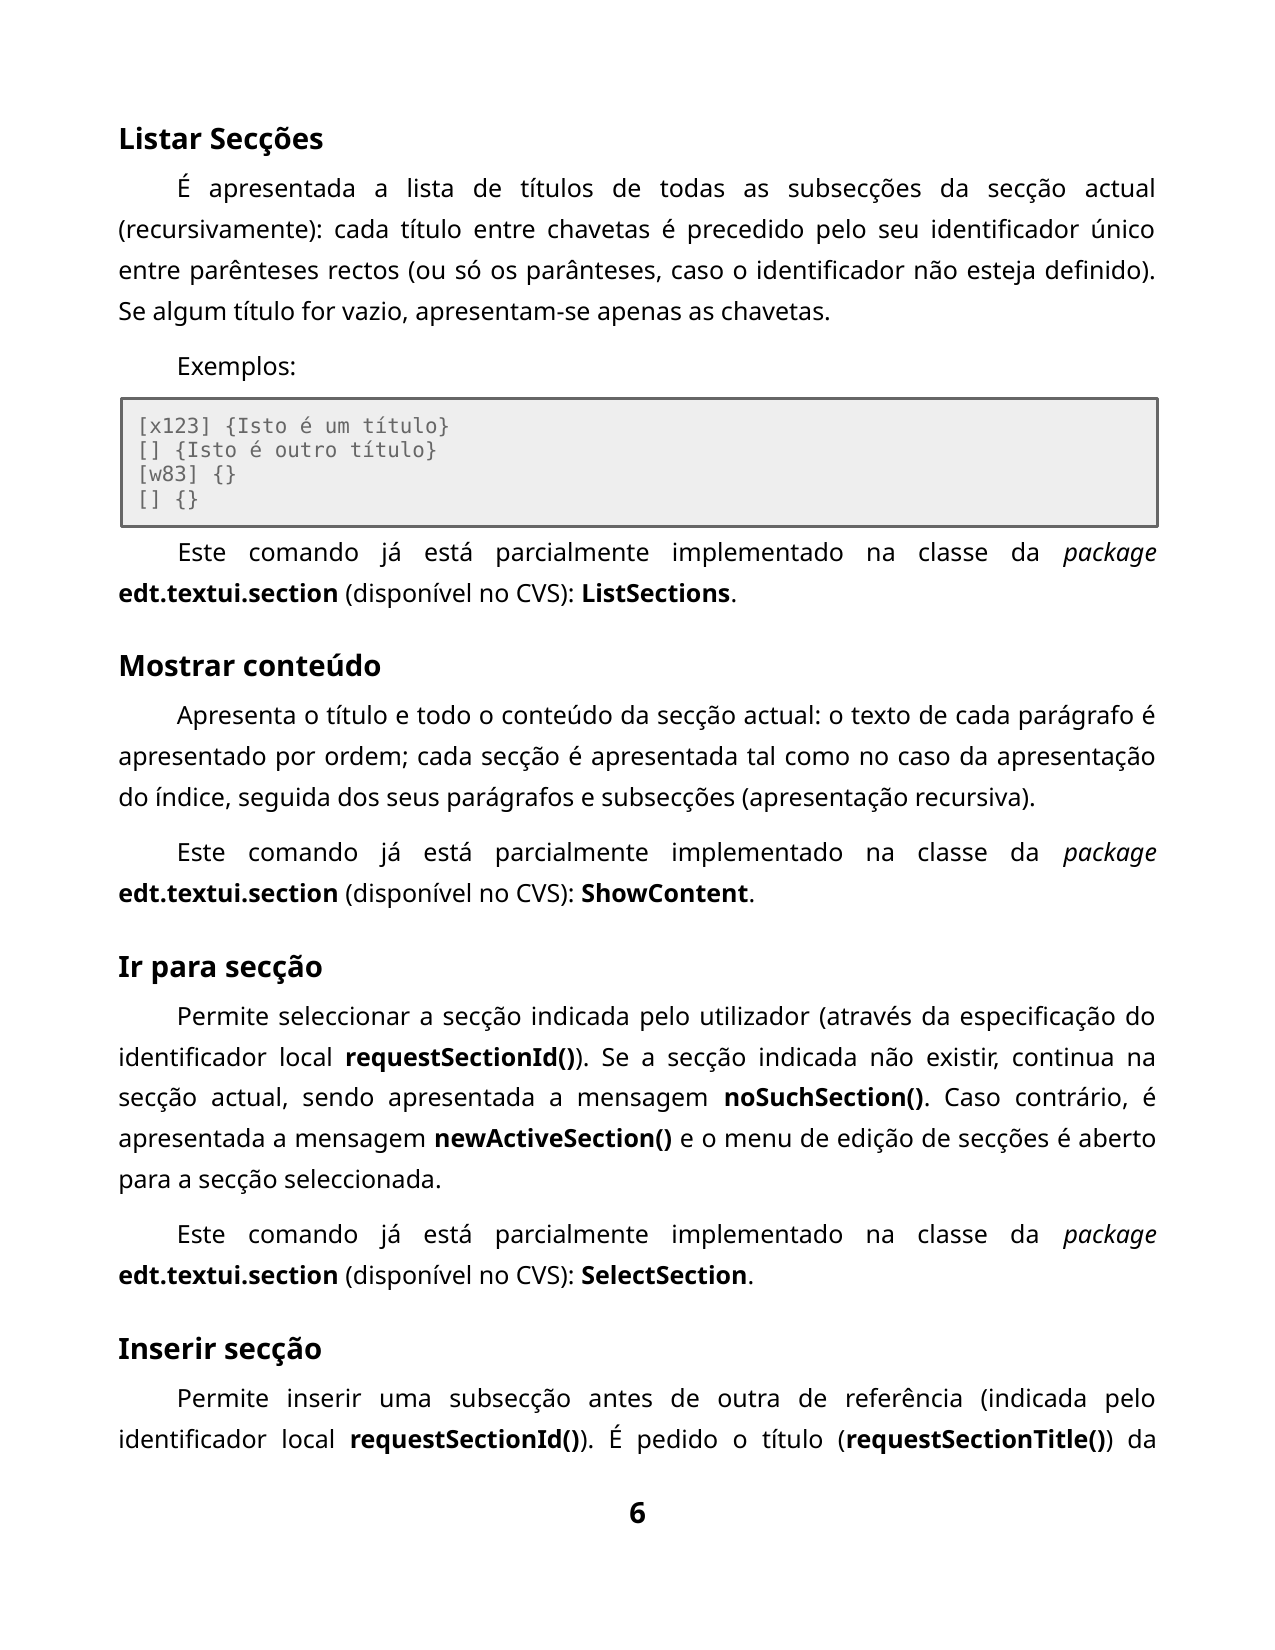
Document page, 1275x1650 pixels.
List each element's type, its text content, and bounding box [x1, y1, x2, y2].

subtitle Listar Secções [118, 118, 1157, 158]
text Este comando já está parcialmente implementado na classe da package edt.textui.section (disponível no CVS): SelectSection. [118, 1217, 1157, 1292]
subtitle Ir para secção [118, 946, 1157, 986]
text Este comando já está parcialmente implementado na classe da package edt.textui.section (disponível no CVS): ShowContent. [118, 835, 1157, 910]
text Permite seleccionar a secção indicada pelo utilizador (através da especificação do identificador local requestSectionId()). Se a secção indicada não existir, continua na secção actual, sendo apresentada a mensagem noSuchSection(). Caso contrário, é apresentada a mensagem newActiveSection() e o menu de edição de secções é aberto para a secção seleccionada. [118, 998, 1157, 1196]
text Permite inserir uma subsecção antes de outra de referência (indicada pelo identificador local requestSectionId()). É pedido o título (requestSectionTitle()) da [118, 1380, 1157, 1455]
text Apresenta o título e todo o conteúdo da secção actual: o texto de cada parágrafo é apresentado por ordem; cada secção é apresentada tal como no caso da apresentação do índice, seguida dos seus parágrafos e subsecções (apresentação recursiva). [118, 698, 1157, 814]
subtitle Inserir secção [118, 1328, 1157, 1368]
text Este comando já está parcialmente implementado na classe da package edt.textui.section (disponível no CVS): ListSections. [118, 404, 1157, 609]
subtitle Mostrar conteúdo [118, 645, 1157, 685]
text É apresentada a lista de títulos de todas as subsecções da secção actual (recursivamente): cada título entre chavetas é precedido pelo seu identificador único entre parênteses rectos (ou só os parânteses, caso o identificador não esteja definido). Se algum título for vazio, apresentam-se apenas as chavetas. [118, 171, 1157, 327]
text Exemplos: [118, 348, 1157, 383]
